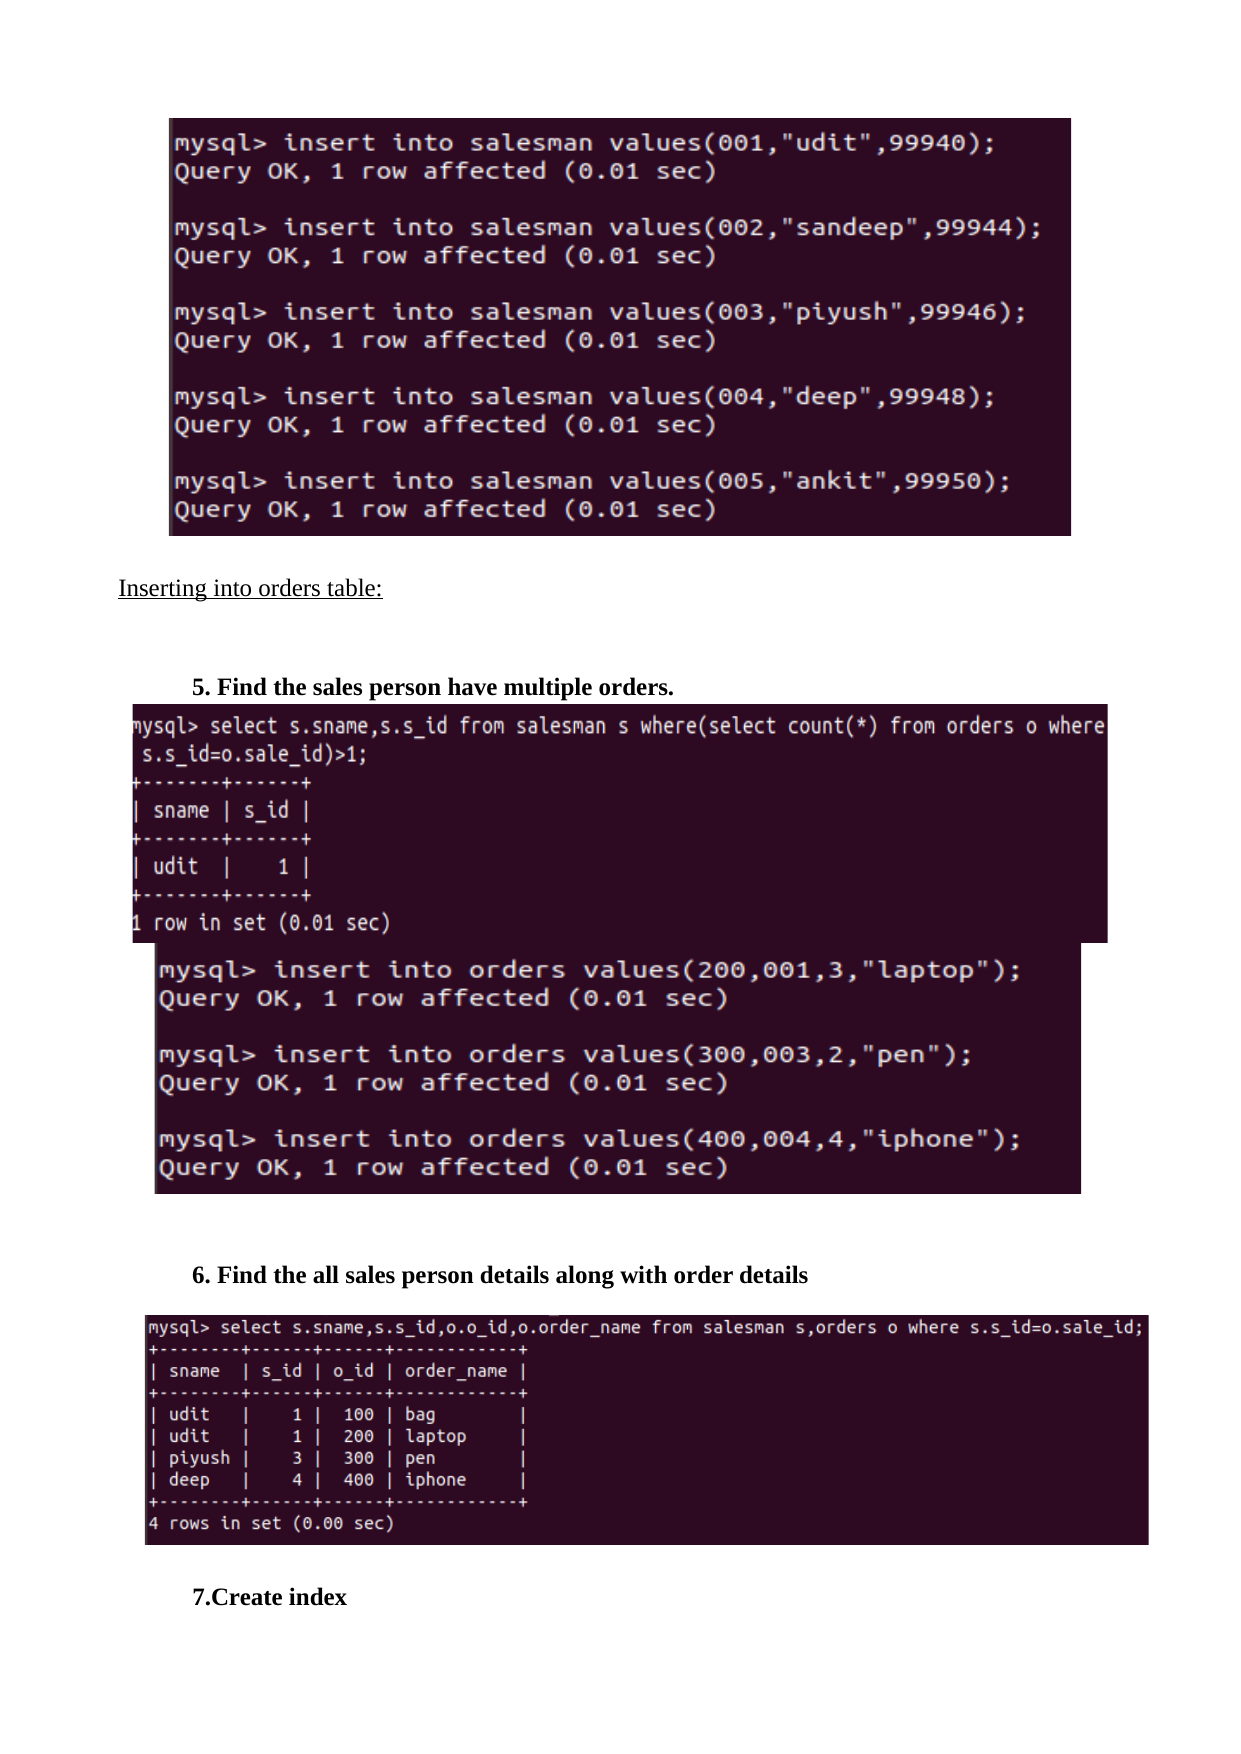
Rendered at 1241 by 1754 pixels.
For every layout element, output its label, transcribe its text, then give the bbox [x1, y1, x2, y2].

text Inserting into orders table: [118, 573, 1122, 601]
picture [144, 1315, 1149, 1545]
picture [132, 704, 1108, 1194]
list 5. Find the sales person have multiple orders. [162, 672, 1122, 700]
list 6. Find the all sales person details along with order details [162, 1260, 1122, 1288]
picture [168, 118, 1072, 536]
text 7.Create index [118, 1582, 1122, 1611]
